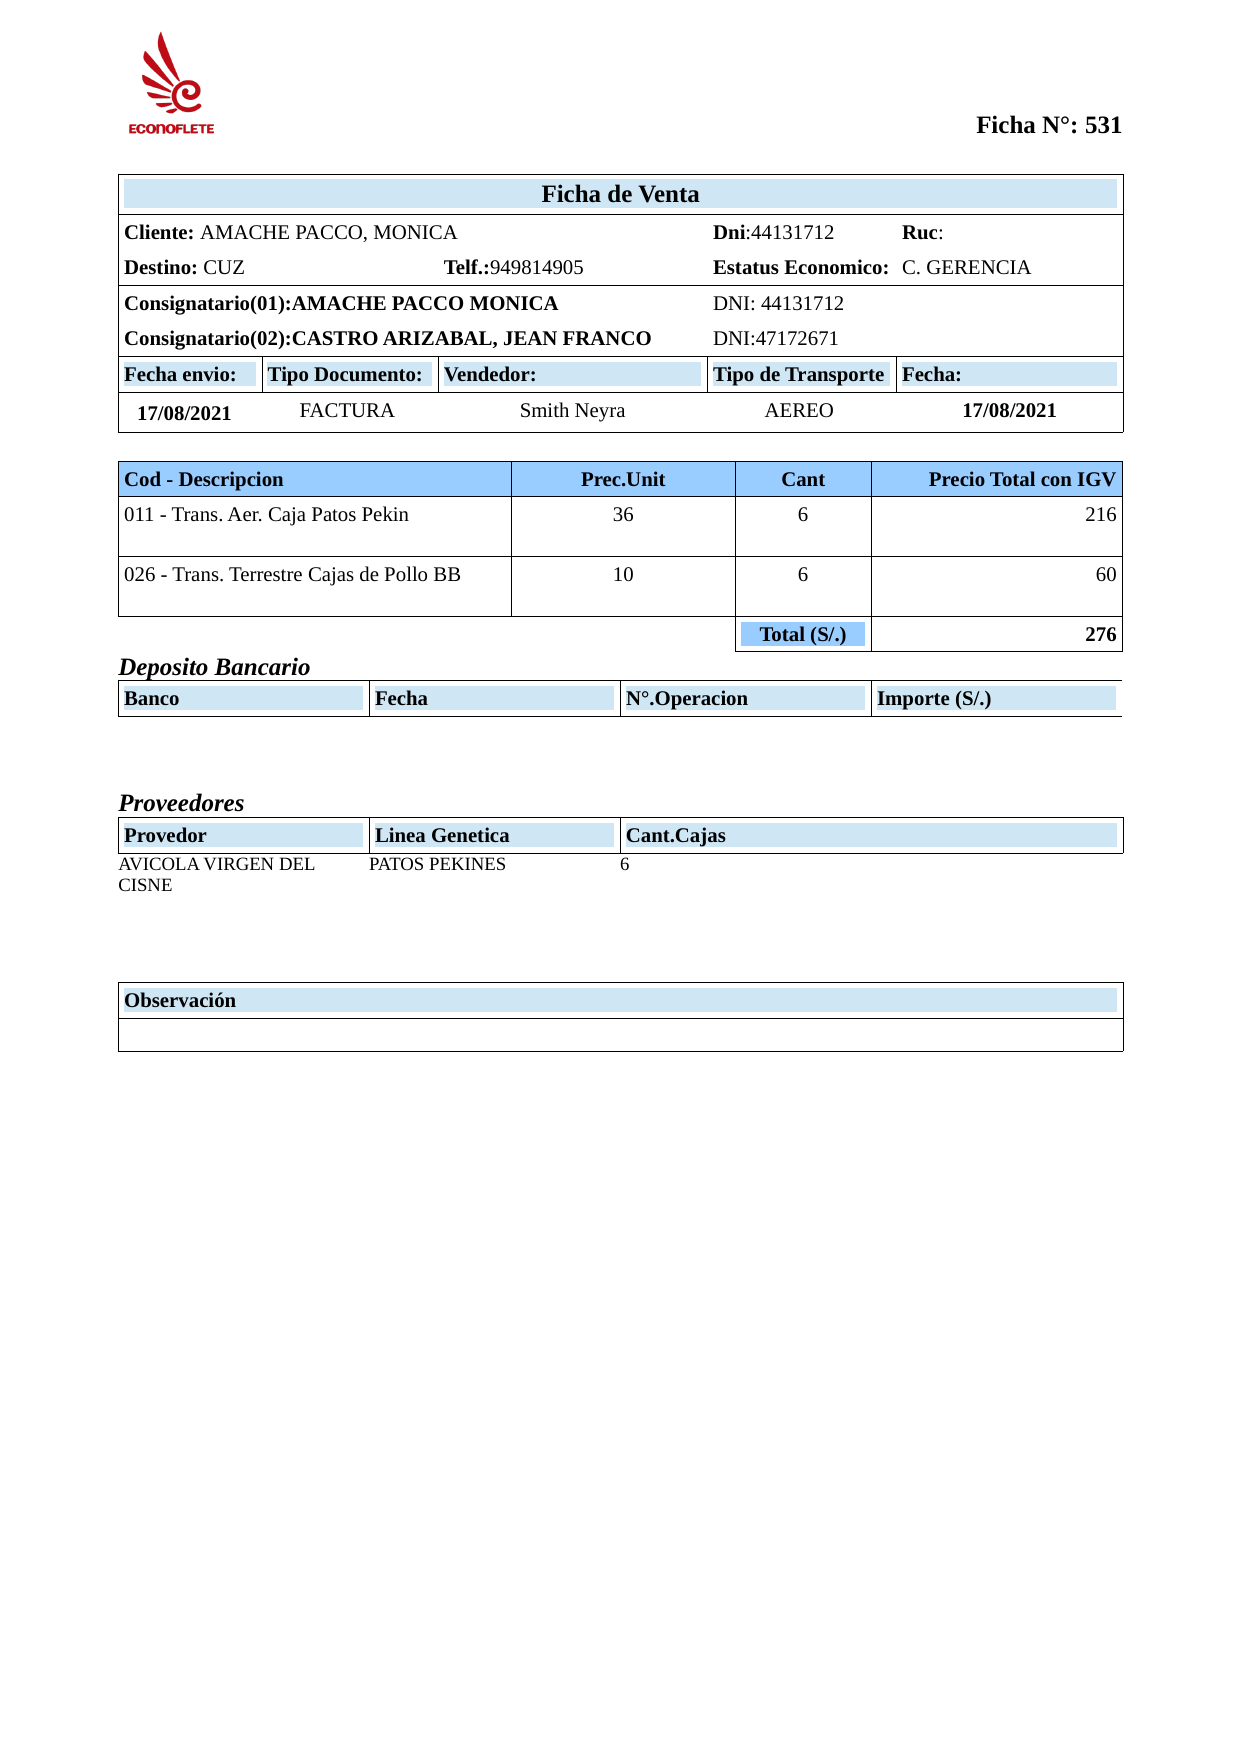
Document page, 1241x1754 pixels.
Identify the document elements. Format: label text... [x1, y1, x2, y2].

text Deposito Bancario [118, 652, 1122, 680]
table_cell AVICOLA VIRGEN DEL CISNE [118, 854, 369, 896]
table_cell Estatus Economico: [707, 249, 896, 285]
table_cell [118, 939, 369, 961]
table_header Linea Genetica [370, 818, 620, 853]
table_cell [118, 896, 369, 917]
table_cell Fecha: [897, 357, 1123, 392]
table_cell [369, 740, 620, 764]
table_cell Total (S/.) [736, 617, 871, 651]
table_cell [620, 764, 871, 788]
table_cell [620, 939, 1123, 961]
table_cell 10 [512, 557, 735, 616]
table_cell Smith Neyra [438, 393, 707, 432]
table_cell Tipo de Transporte [708, 357, 896, 392]
table_cell Fecha envio: [119, 357, 262, 392]
table_cell [369, 896, 620, 917]
table_cell [118, 918, 369, 939]
table_cell AEREO [707, 393, 896, 432]
table_cell Tipo Documento: [263, 357, 438, 392]
table_cell 60 [872, 557, 1122, 616]
table_cell [369, 764, 620, 788]
table_cell [118, 740, 369, 764]
table_cell 6 [620, 854, 1123, 896]
table_cell 17/08/2021 [896, 393, 1123, 432]
table_cell [119, 1019, 1123, 1051]
table_cell Vendedor: [439, 357, 707, 392]
table_cell [118, 617, 511, 651]
table_cell Cliente: AMACHE PACCO, MONICA [119, 215, 707, 249]
table_cell C. GERENCIA [896, 249, 1123, 285]
table_cell 36 [512, 497, 735, 556]
table_cell Dni:44131712 [707, 215, 896, 249]
table_cell Telf.:949814905 [438, 249, 707, 285]
table_cell [871, 764, 1122, 788]
table_header Observación [119, 983, 1123, 1018]
table_cell DNI: 44131712 [707, 286, 1123, 321]
table_cell 276 [872, 617, 1122, 651]
table_header Prec.Unit [512, 462, 735, 496]
table_header Cod - Descripcion [119, 462, 511, 496]
table_cell [511, 617, 735, 651]
table_cell 026 - Trans. Terrestre Cajas de Pollo BB [119, 557, 511, 616]
table_cell [369, 717, 620, 740]
table_header Banco [119, 681, 369, 716]
table_cell [620, 717, 871, 740]
table_cell [118, 717, 369, 740]
table_cell 6 [736, 557, 871, 616]
table_cell Consignatario(01):AMACHE PACCO MONICA [119, 286, 707, 321]
table_cell PATOS PEKINES [369, 854, 620, 896]
table_header Precio Total con IGV [872, 462, 1122, 496]
table_cell DNI:47172671 [707, 321, 1123, 356]
table_header Cant [736, 462, 871, 496]
table_cell 6 [736, 497, 871, 556]
table_cell Destino: CUZ [119, 249, 438, 285]
table_cell 011 - Trans. Aer. Caja Patos Pekin [119, 497, 511, 556]
text Proveedores [118, 788, 1122, 817]
table_cell [369, 918, 620, 939]
table_cell [118, 961, 369, 982]
table_cell 17/08/2021 [119, 393, 262, 432]
table_cell 216 [872, 497, 1122, 556]
table_cell [871, 717, 1122, 740]
table_cell [620, 896, 1123, 917]
table_cell [620, 961, 1123, 982]
table_cell [369, 961, 620, 982]
table_header Provedor [119, 818, 369, 853]
picture [118, 31, 225, 134]
table_cell [620, 918, 1123, 939]
table_cell FACTURA [262, 393, 438, 432]
table_header Cant.Cajas [621, 818, 1123, 853]
table_cell [620, 740, 871, 764]
table_header Ficha de Venta [119, 175, 1123, 214]
table_header N°.Operacion [621, 681, 871, 716]
table_cell Ruc: [896, 215, 1123, 249]
table_cell [369, 939, 620, 961]
table_cell [118, 764, 369, 788]
table_cell [871, 740, 1122, 764]
table_header Fecha [370, 681, 620, 716]
table_cell Consignatario(02):CASTRO ARIZABAL, JEAN FRANCO [119, 321, 707, 356]
table_header Importe (S/.) [872, 681, 1122, 716]
